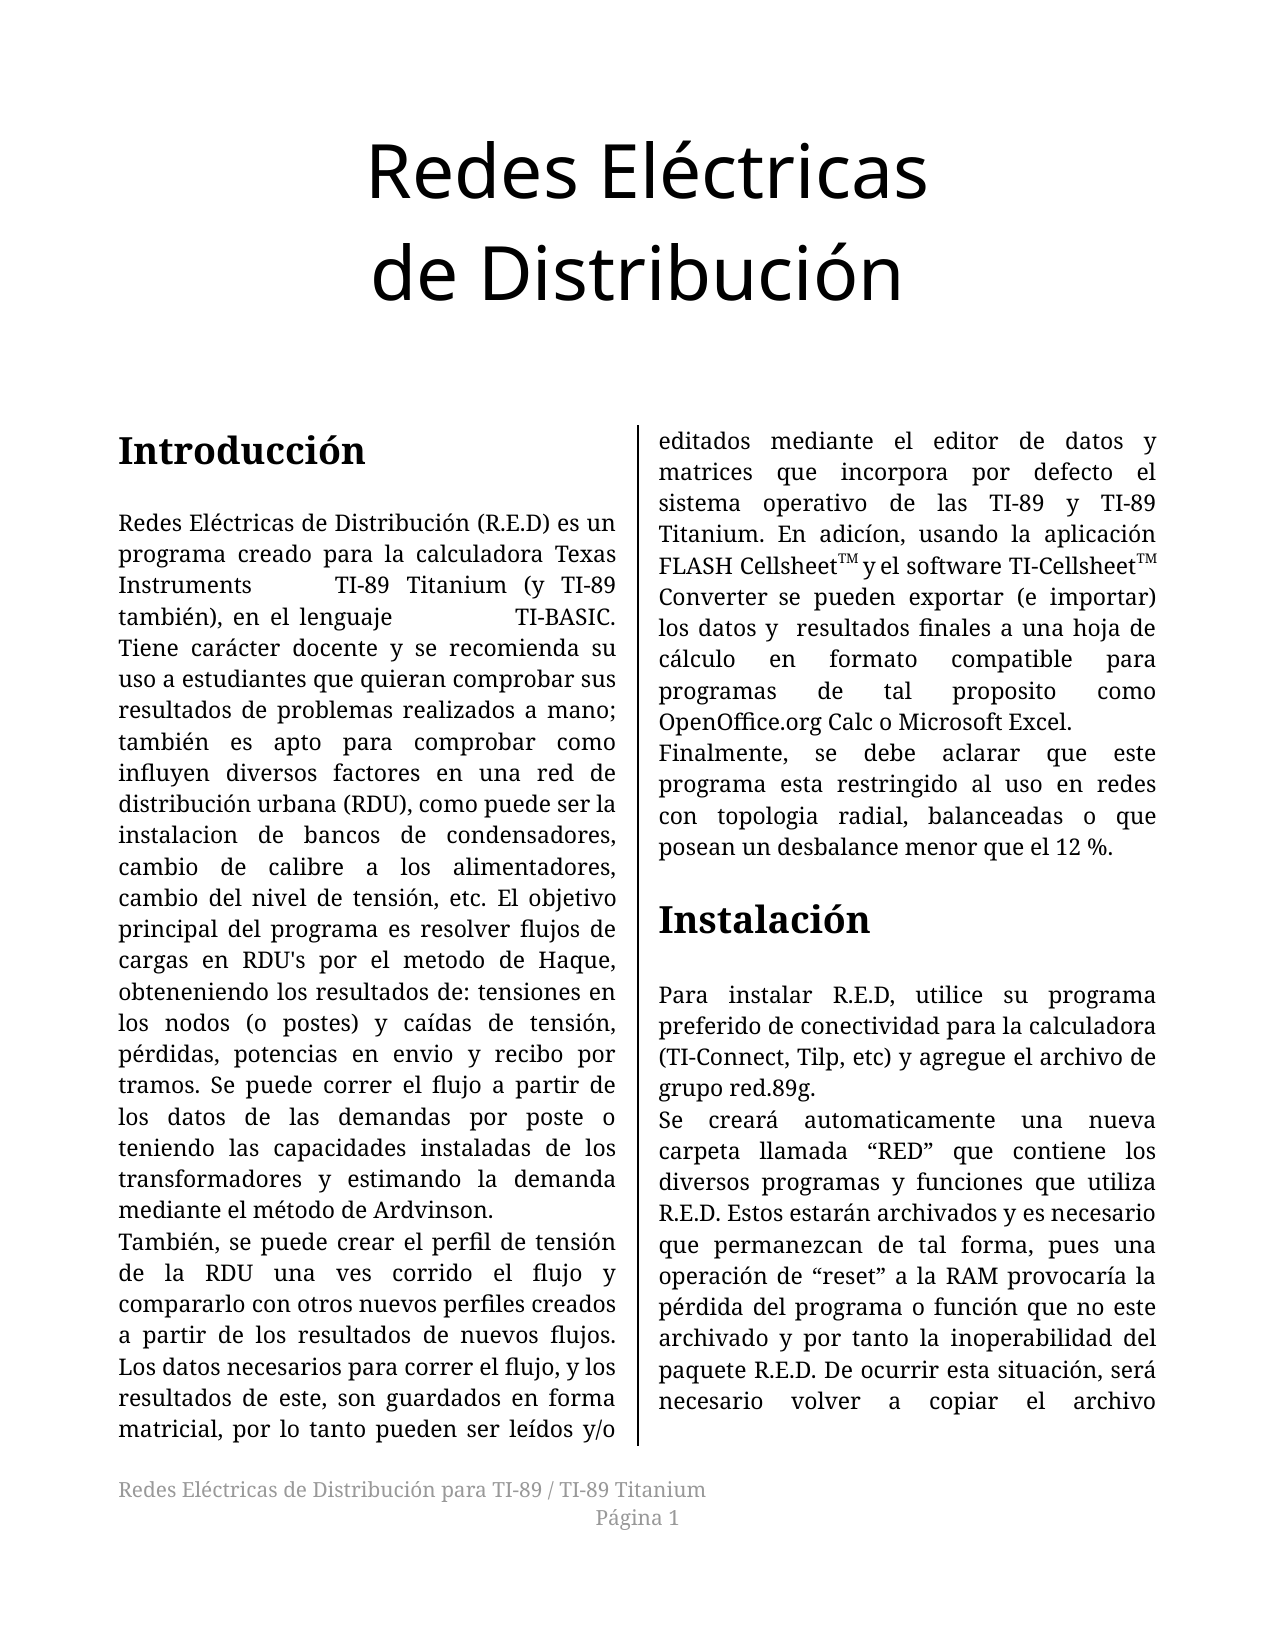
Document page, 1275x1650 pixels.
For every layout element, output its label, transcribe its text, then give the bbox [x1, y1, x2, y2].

text También, se puede crear el perfil de tensión de la RDU una ves corrido el flujo y compararlo con otros nuevos perfiles creados a partir de los resultados de nuevos flujos. Los datos necesarios para correr el flujo, y los resultados de este, son guardados en forma matricial, por lo tanto pueden ser leídos y/o [118, 1226, 617, 1444]
text Redes Eléctricas de Distribución (R.E.D) es un programa creado para la calculadora Texas Instruments TI-89 Titanium (y TI-89 también), en el lenguaje TI-BASIC. Tiene carácter docente y se recomienda su uso a estudiantes que quieran comprobar sus resultados de problemas realizados a mano; también es apto para comprobar como influyen diversos factores en una red de distribución urbana (RDU), como puede ser la instalacion de bancos de condensadores, cambio de calibre a los alimentadores, cambio del nivel de tensión, etc. El objetivo principal del programa es resolver flujos de cargas en RDU's por el metodo de Haque, obteneniendo los resultados de: tensiones en los nodos (o postes) y caídas de tensión, pérdidas, potencias en envio y recibo por tramos. Se puede correr el flujo a partir de los datos de las demandas por poste o teniendo las capacidades instaladas de los transformadores y estimando la demanda mediante el método de Ardvinson. [118, 507, 617, 1226]
text Se creará automaticamente una nueva carpeta llamada “RED” que contiene los diversos programas y funciones que utiliza R.E.D. Estos estarán archivados y es necesario que permanezcan de tal forma, pues una operación de “reset” a la RAM provocaría la pérdida del programa o función que no este archivado y por tanto la inoperabilidad del paquete R.E.D. De ocurrir esta situación, será necesario volver a copiar el archivo [658, 1103, 1157, 1416]
text de Distribución [118, 220, 1157, 322]
text editados mediante el editor de datos y matrices que incorpora por defecto el sistema operativo de las TI-89 y TI-89 Titanium. En adicíon, usando la aplicación FLASH CellsheetTM y el software TI-CellsheetTM Converter se pueden exportar (e importar) los datos y resultados finales a una hoja de cálculo en formato compatible para programas de tal proposito como OpenOffice.org Calc o Microsoft Excel. [658, 425, 1157, 737]
text Para instalar R.E.D, utilice su programa preferido de conectividad para la calculadora (TI-Connect, Tilp, etc) y agregue el archivo de grupo red.89g. [658, 978, 1157, 1103]
text Redes Eléctricas [118, 118, 1157, 220]
text Introducción [118, 425, 617, 476]
text Instalación [658, 893, 1157, 944]
text Finalmente, se debe aclarar que este programa esta restringido al uso en redes con topologia radial, balanceadas o que posean un desbalance menor que el 12 %. [658, 737, 1157, 862]
